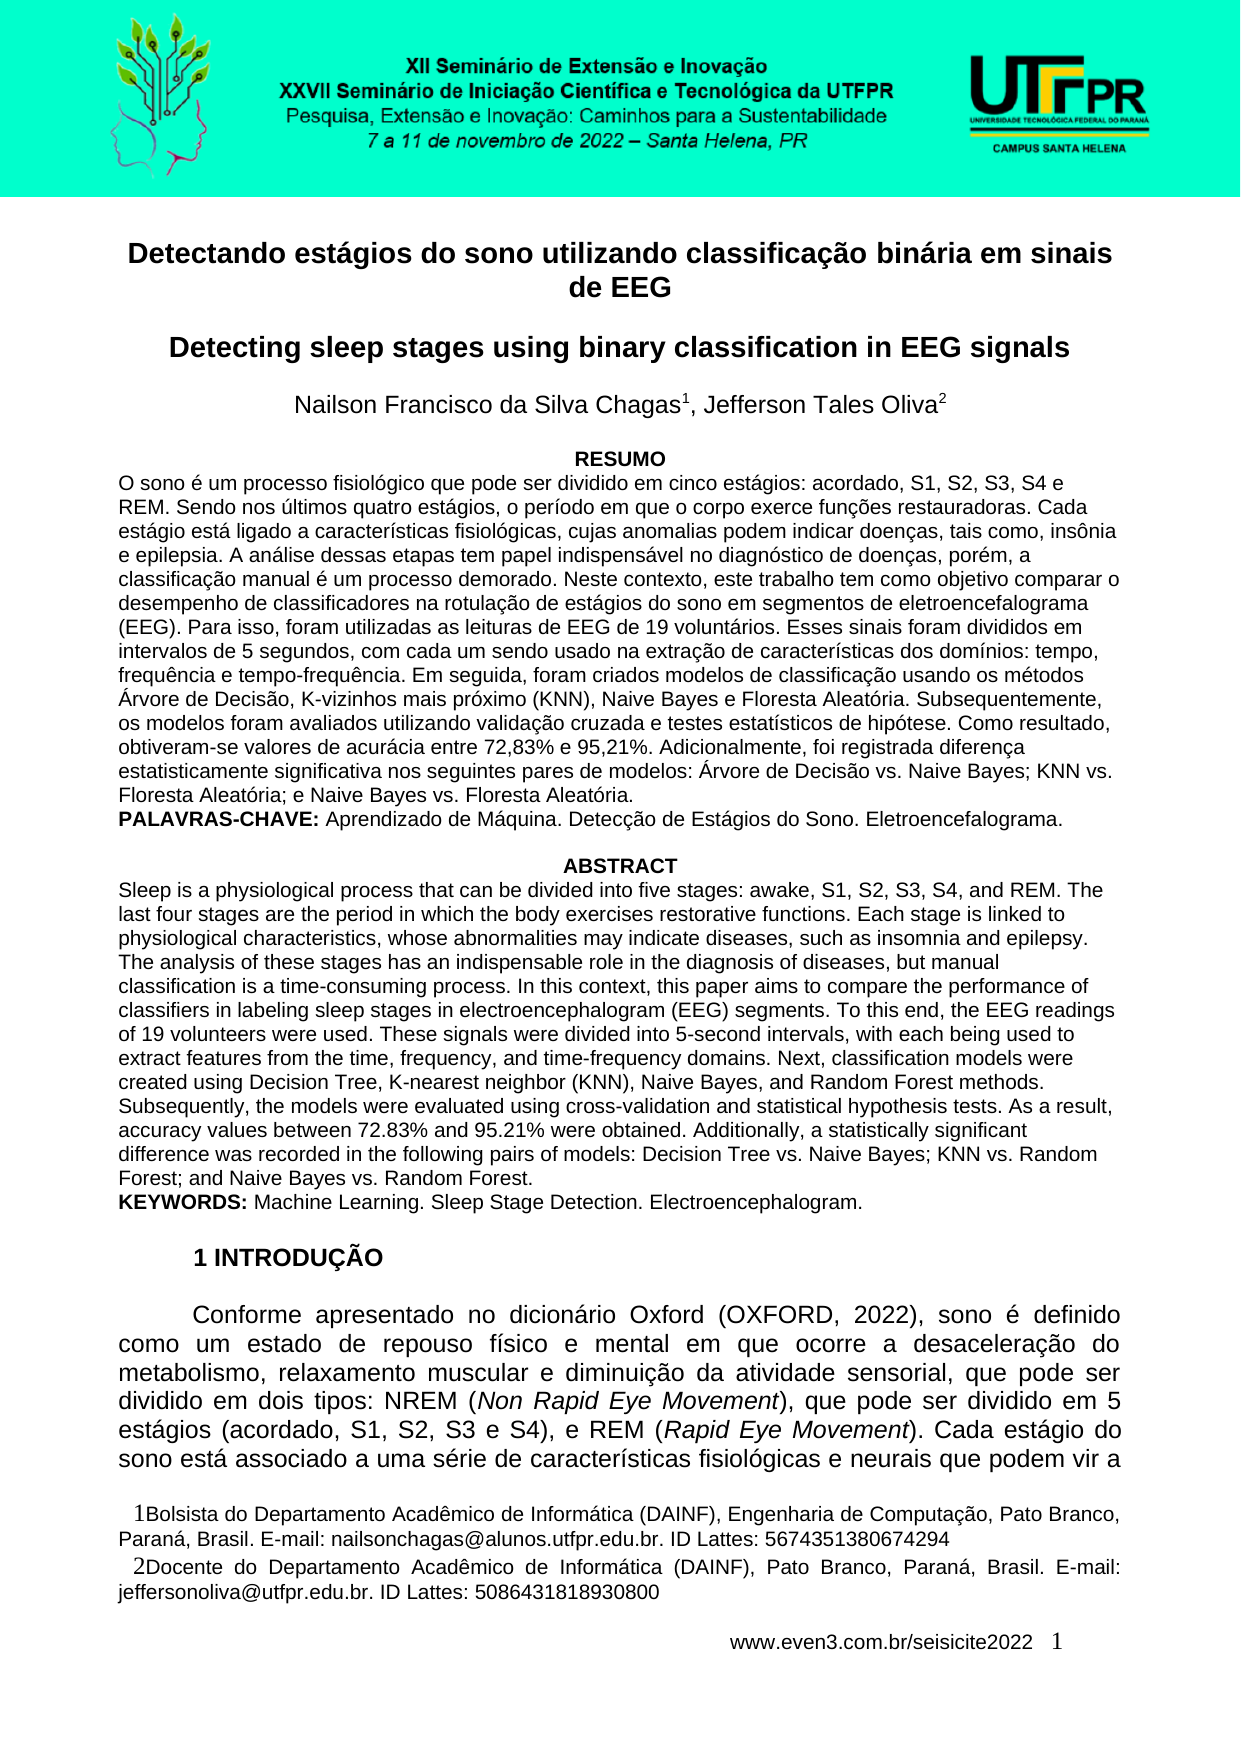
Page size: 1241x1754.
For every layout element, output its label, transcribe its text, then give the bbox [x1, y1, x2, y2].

text Docente do Departamento Acadêmico de Informática (DAINF), Pato Branco, Paraná, Brasil. E-mail: jeffersonoliva@utfpr.edu.br. ID Lattes: 5086431818930800 [118, 1551, 1122, 1604]
text estágio está ligado a características fisiológicas, cujas anomalias podem indicar doenças, tais como, insônia [118, 519, 1122, 543]
text Nailson Francisco da Silva Chagas, Jefferson Tales Oliva [118, 389, 1122, 418]
text Floresta Aleatória; e Naive Bayes vs. Floresta Aleatória. [118, 782, 1122, 806]
text e epilepsia. A análise dessas etapas tem papel indispensável no diagnóstico de doenças, porém, a [118, 543, 1122, 567]
text of 19 volunteers were used. These signals were divided into 5-second intervals, with each being used to [118, 1022, 1122, 1046]
text O sono é um processo fisiológico que pode ser dividido em cinco estágios: acordado, S1, S2, S3, S4 e [118, 471, 1122, 495]
text REM. Sendo nos últimos quatro estágios, o período em que o corpo exerce funções restauradoras. Cada [118, 495, 1122, 519]
text created using Decision Tree, K-nearest neighbor (KNN), Naive Bayes, and Random Forest methods. [118, 1070, 1122, 1094]
text The analysis of these stages has an indispensable role in the diagnosis of diseases, but manual [118, 950, 1122, 974]
text Subsequently, the models were evaluated using cross-validation and statistical hypothesis tests. As a result, [118, 1094, 1122, 1118]
text frequência e tempo-frequência. Em seguida, foram criados modelos de classificação usando os métodos [118, 663, 1122, 687]
text Sleep is a physiological process that can be divided into five stages: awake, S1, S2, S3, S4, and REM. The [118, 878, 1122, 902]
text Árvore de Decisão, K-vizinhos mais próximo (KNN), Naive Bayes e Floresta Aleatória. Subsequentemente, [118, 687, 1122, 711]
text Forest; and Naive Bayes vs. Random Forest. [118, 1166, 1122, 1190]
text intervalos de 5 segundos, com cada um sendo usado na extração de características dos domínios: tempo, [118, 639, 1122, 663]
text desempenho de classificadores na rotulação de estágios do sono em segmentos de eletroencefalograma [118, 591, 1122, 615]
text last four stages are the period in which the body exercises restorative functions. Each stage is linked to [118, 902, 1122, 926]
text Bolsista do Departamento Acadêmico de Informática (DAINF), Engenharia de Computação, Pato Branco, Paraná, Brasil. E-mail: nailsonchagas@alunos.utfpr.edu.br. ID Lattes: 5674351380674294 [118, 1498, 1122, 1551]
text accuracy values between 72.83% and 95.21% were obtained. Additionally, a statistically significant [118, 1118, 1122, 1142]
text classifiers in labeling sleep stages in electroencephalogram (EEG) segments. To this end, the EEG readings [118, 998, 1122, 1022]
text classificação manual é um processo demorado. Neste contexto, este trabalho tem como objetivo comparar o [118, 567, 1122, 591]
text difference was recorded in the following pairs of models: Decision Tree vs. Naive Bayes; KNN vs. Random [118, 1142, 1122, 1166]
text os modelos foram avaliados utilizando validação cruzada e testes estatísticos de hipótese. Como resultado, [118, 711, 1122, 734]
subtitle 1 INTRODUÇÃO [118, 1242, 1122, 1271]
text Detectando estágios do sono utilizando classificação binária em sinais de EEG [118, 236, 1122, 303]
text PALAVRAS-CHAVE: Aprendizado de Máquina. Detecção de Estágios do Sono. Eletroencefalograma. [118, 806, 1122, 830]
text estatisticamente significativa nos seguintes pares de modelos: Árvore de Decisão vs. Naive Bayes; KNN vs. [118, 758, 1122, 782]
text Conforme apresentado no dicionário Oxford (OXFORD, 2022), sono é definido como um estado de repouso físico e mental em que ocorre a desaceleração do metabolismo, relaxamento muscular e diminuição da atividade sensorial, que pode ser dividido em dois tipos: NREM (Non Rapid Eye Movement), que pode ser dividido em 5 estágios (acordado, S1, S2, S3 e S4), e REM (Rapid Eye Movement). Cada estágio do sono está associado a uma série de características fisiológicas e neurais que podem vir a [118, 1300, 1122, 1472]
text ABSTRACT [118, 854, 1122, 878]
text obtiveram-se valores de acurácia entre 72,83% e 95,21%. Adicionalmente, foi registrada diferença [118, 734, 1122, 758]
picture [0, 0, 1241, 197]
text KEYWORDS: Machine Learning. Sleep Stage Detection. Electroencephalogram. [118, 1190, 1122, 1214]
text (EEG). Para isso, foram utilizadas as leituras de EEG de 19 voluntários. Esses sinais foram divididos em [118, 615, 1122, 639]
text classification is a time-consuming process. In this context, this paper aims to compare the performance of [118, 974, 1122, 998]
text RESUMO [118, 447, 1122, 471]
text extract features from the time, frequency, and time-frequency domains. Next, classification models were [118, 1046, 1122, 1070]
text physiological characteristics, whose abnormalities may indicate diseases, such as insomnia and epilepsy. [118, 926, 1122, 950]
text Detecting sleep stages using binary classification in EEG signals [118, 330, 1122, 363]
